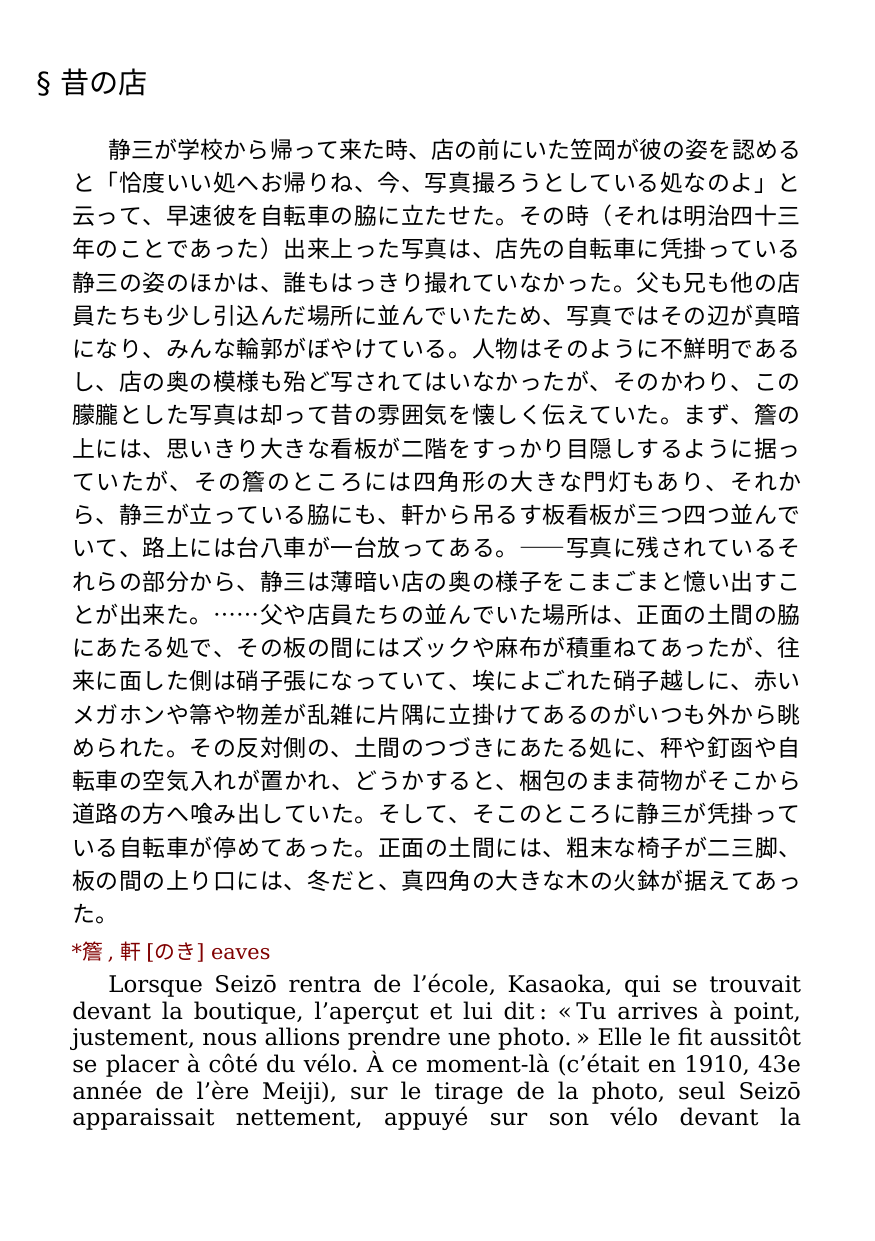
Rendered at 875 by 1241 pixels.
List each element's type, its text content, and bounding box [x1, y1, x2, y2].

text *簷 , 軒 [のき] eaves [71, 935, 803, 965]
subtitle § 昔の店 [36, 60, 838, 102]
text 静三が学校から帰って来た時、店の前にいた笠岡が彼の姿を認めると「恰度いい処へお帰りね、今、写真撮ろうとしている処なのよ」と云って、早速彼を自転車の脇に立たせた。その時（それは明治四十三年のことであった）出来上った写真は、店先の自転車に凭掛っている静三の姿のほかは、誰もはっきり撮れていなかった。父も兄も他の店員たちも少し引込んだ場所に並んでいたため、写真ではその辺が真暗になり、みんな輪郭がぼやけている。人物はそのように不鮮明であるし、店の奥の模様も殆ど写されてはいなかったが、そのかわり、この朦朧とした写真は却って昔の雰囲気を懐しく伝えていた。まず、簷の上には、思いきり大きな看板が二階をすっかり目隠しするように据っていたが、その簷のところには四角形の大きな門灯もあり、それから、静三が立っている脇にも、軒から吊るす板看板が三つ四つ並んでいて、路上には台八車が一台放ってある。――写真に残されているそれらの部分から、静三は薄暗い店の奥の様子をこまごまと憶い出すことが出来た。……父や店員たちの並んでいた場所は、正面の土間の脇にあたる処で、その板の間にはズックや麻布が積重ねてあったが、往来に面した側は硝子張になっていて、埃によごれた硝子越しに、赤いメガホンや箒や物差が乱雑に片隅に立掛けてあるのがいつも外から眺められた。その反対側の、土間のつづきにあたる処に、秤や釘函や自転車の空気入れが置かれ、どうかすると、梱包のまま荷物がそこから道路の方へ喰み出していた。そして、そこのところに静三が凭掛っている自転車が停めてあった。正面の土間には、粗末な椅子が二三脚、板の間の上り口には、冬だと、真四角の大きな木の火鉢が据えてあった。 [72, 132, 802, 929]
text Lorsque Seizō rentra de l’école, Kasaoka, qui se trouvait devant la boutique, l’aperçut et lui dit : « Tu arrives à point, justement, nous allions prendre une photo. » Elle le fit aussitôt se placer à côté du vélo. À ce moment-là (c’était en 1910, 43e année de l’ère Meiji), sur le tirage de la photo, seul Seizō apparaissait nettement, appuyé sur son vélo devant la [72, 971, 802, 1131]
